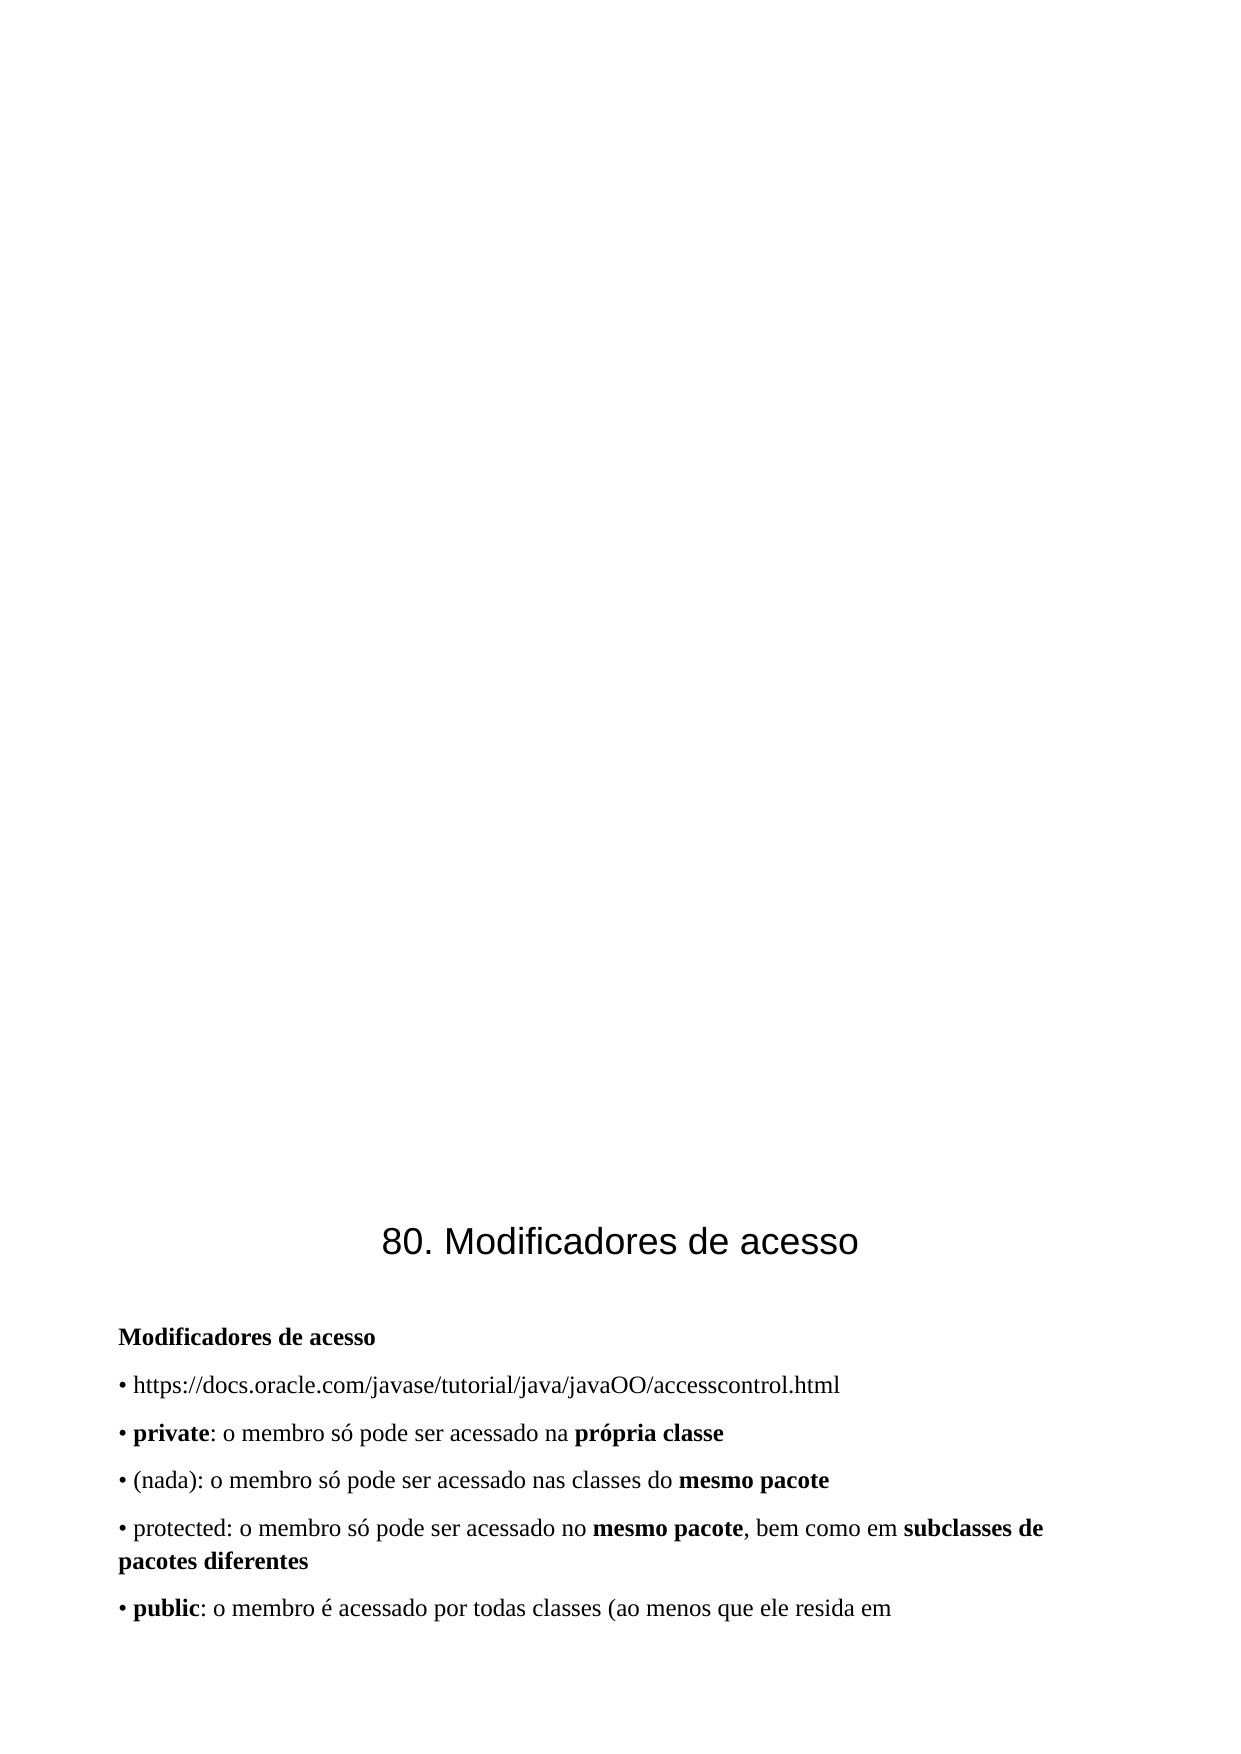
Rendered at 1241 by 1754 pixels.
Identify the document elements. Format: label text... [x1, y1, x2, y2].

text • private: o membro só pode ser acessado na própria classe [118, 1418, 1122, 1446]
text • protected: o membro só pode ser acessado no mesmo pacote, bem como em subclasses de pacotes diferentes [118, 1513, 1122, 1575]
text • https://docs.oracle.com/javase/tutorial/java/javaOO/accesscontrol.html [118, 1370, 1122, 1399]
text Modificadores de acesso [118, 1322, 1122, 1351]
text • public: o membro é acessado por todas classes (ao menos que ele resida em [118, 1593, 1122, 1622]
subtitle 80. Modificadores de acesso [118, 1219, 1122, 1262]
text • (nada): o membro só pode ser acessado nas classes do mesmo pacote [118, 1465, 1122, 1494]
